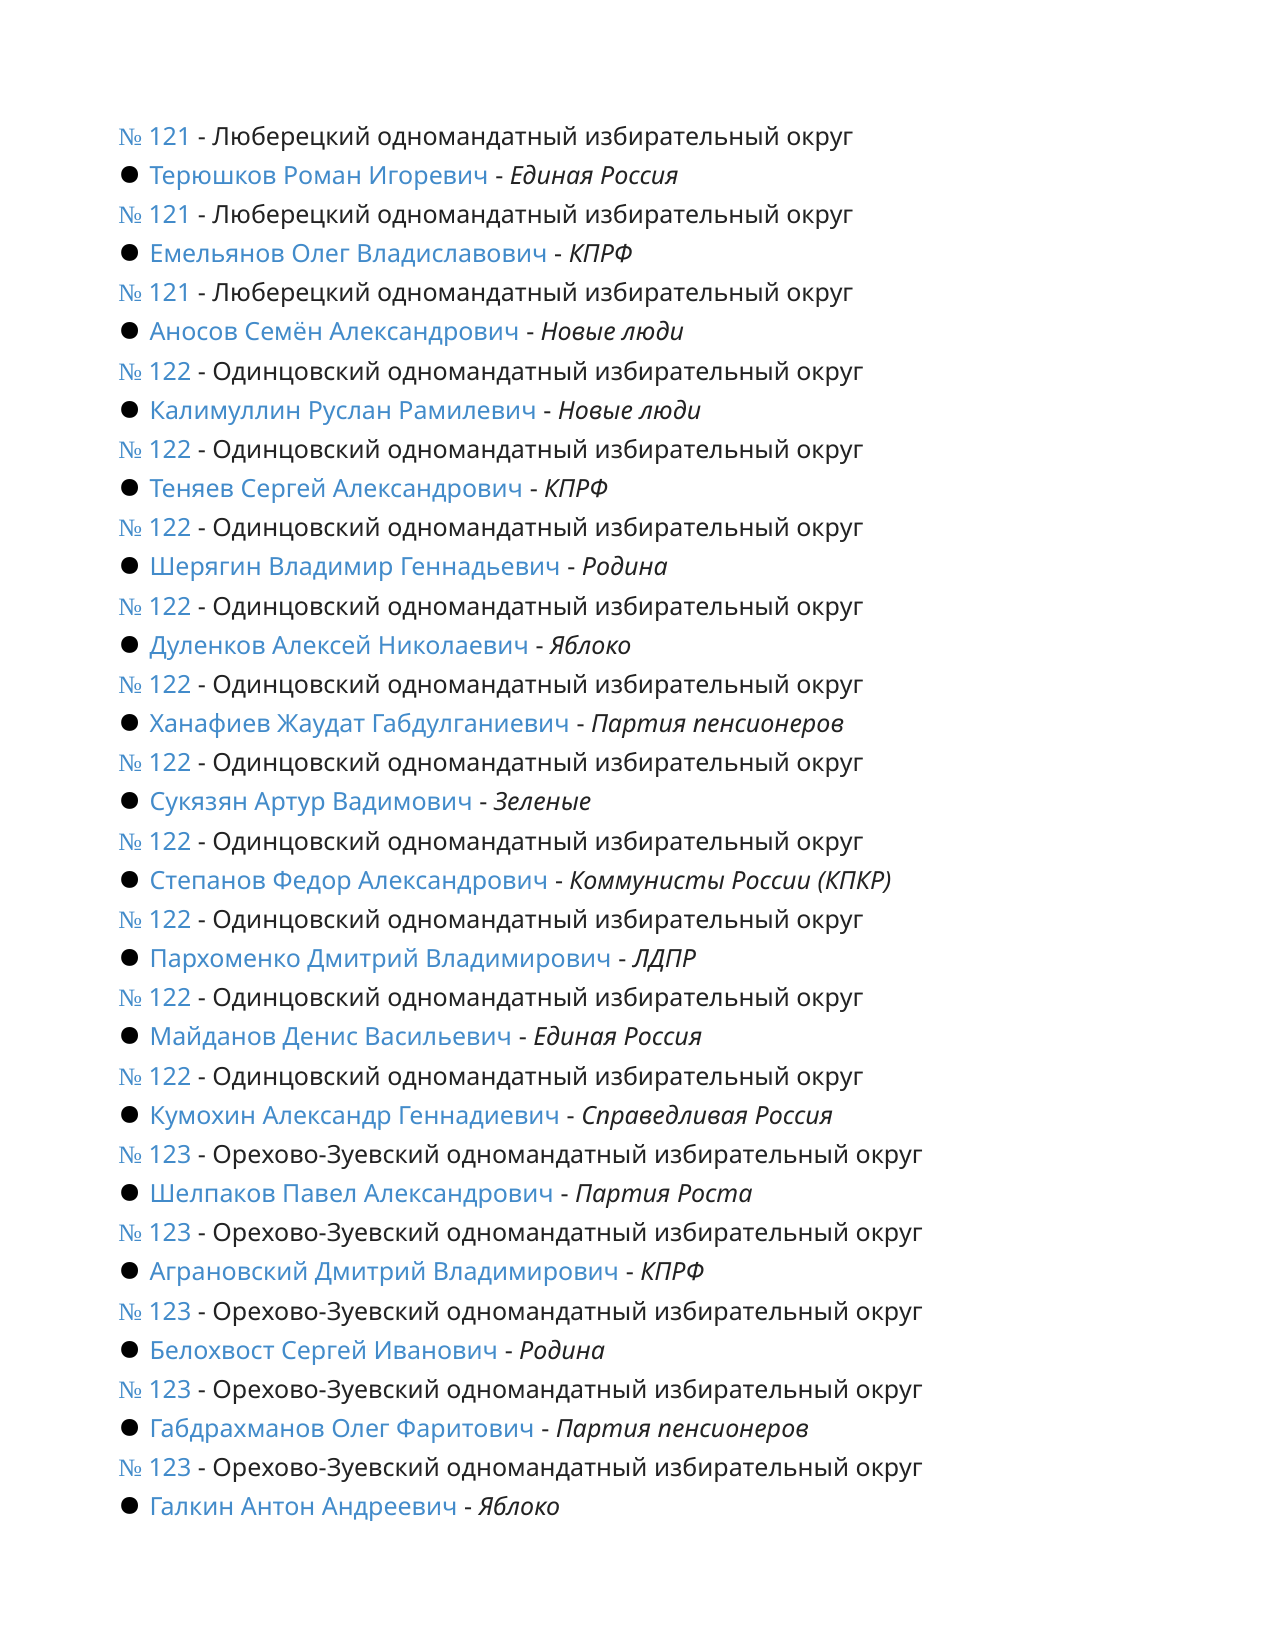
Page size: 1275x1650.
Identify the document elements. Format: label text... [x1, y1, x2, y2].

list Галкин Антон Андреевич - Яблоко [120, 1489, 1157, 1523]
list Сукязян Артур Вадимович - Зеленые [120, 784, 1157, 818]
text № 122 - Одинцовский одномандатный избирательный округ [118, 823, 1157, 857]
list Аносов Семён Александрович - Новые люди [120, 314, 1157, 348]
list Белохвост Сергей Иванович - Родина [120, 1332, 1157, 1366]
list Теняев Сергей Александрович - КПРФ [120, 471, 1157, 505]
text № 123 - Орехово-Зуевский одномандатный избирательный округ [118, 1371, 1157, 1406]
list Майданов Денис Васильевич - Единая Россия [120, 1019, 1157, 1053]
text № 121 - Люберецкий одномандатный избирательный округ [118, 275, 1157, 309]
list Пархоменко Дмитрий Владимирович - ЛДПР [120, 941, 1157, 975]
text № 122 - Одинцовский одномандатный избирательный округ [118, 901, 1157, 936]
list Емельянов Олег Владиславович - КПРФ [120, 236, 1157, 270]
list Шелпаков Павел Александрович - Партия Роста [120, 1176, 1157, 1210]
text № 122 - Одинцовский одномандатный избирательный округ [118, 431, 1157, 466]
text № 123 - Орехово-Зуевский одномандатный избирательный округ [118, 1450, 1157, 1484]
text № 122 - Одинцовский одномандатный избирательный округ [118, 980, 1157, 1014]
list Дуленков Алексей Николаевич - Яблоко [120, 627, 1157, 661]
text № 122 - Одинцовский одномандатный избирательный округ [118, 510, 1157, 544]
text № 123 - Орехово-Зуевский одномандатный избирательный округ [118, 1215, 1157, 1249]
text № 121 - Люберецкий одномандатный избирательный округ [118, 118, 1157, 152]
list Габдрахманов Олег Фаритович - Партия пенсионеров [120, 1411, 1157, 1445]
text № 123 - Орехово-Зуевский одномандатный избирательный округ [118, 1293, 1157, 1327]
list Ханафиев Жаудат Габдулганиевич - Партия пенсионеров [120, 706, 1157, 740]
list Кумохин Александр Геннадиевич - Справедливая Россия [120, 1097, 1157, 1131]
text № 122 - Одинцовский одномандатный избирательный округ [118, 588, 1157, 622]
text № 122 - Одинцовский одномандатный избирательный округ [118, 353, 1157, 387]
text № 122 - Одинцовский одномандатный избирательный округ [118, 1058, 1157, 1092]
text № 123 - Орехово-Зуевский одномандатный избирательный округ [118, 1136, 1157, 1171]
text № 122 - Одинцовский одномандатный избирательный округ [118, 666, 1157, 701]
list Степанов Федор Александрович - Коммунисты России (КПКР) [120, 862, 1157, 896]
list Калимуллин Руслан Рамилевич - Новые люди [120, 392, 1157, 426]
list Терюшков Роман Игоревич - Единая Россия [120, 157, 1157, 191]
text № 122 - Одинцовский одномандатный избирательный округ [118, 745, 1157, 779]
list Аграновский Дмитрий Владимирович - КПРФ [120, 1254, 1157, 1288]
list Шерягин Владимир Геннадьевич - Родина [120, 549, 1157, 583]
text № 121 - Люберецкий одномандатный избирательный округ [118, 196, 1157, 231]
